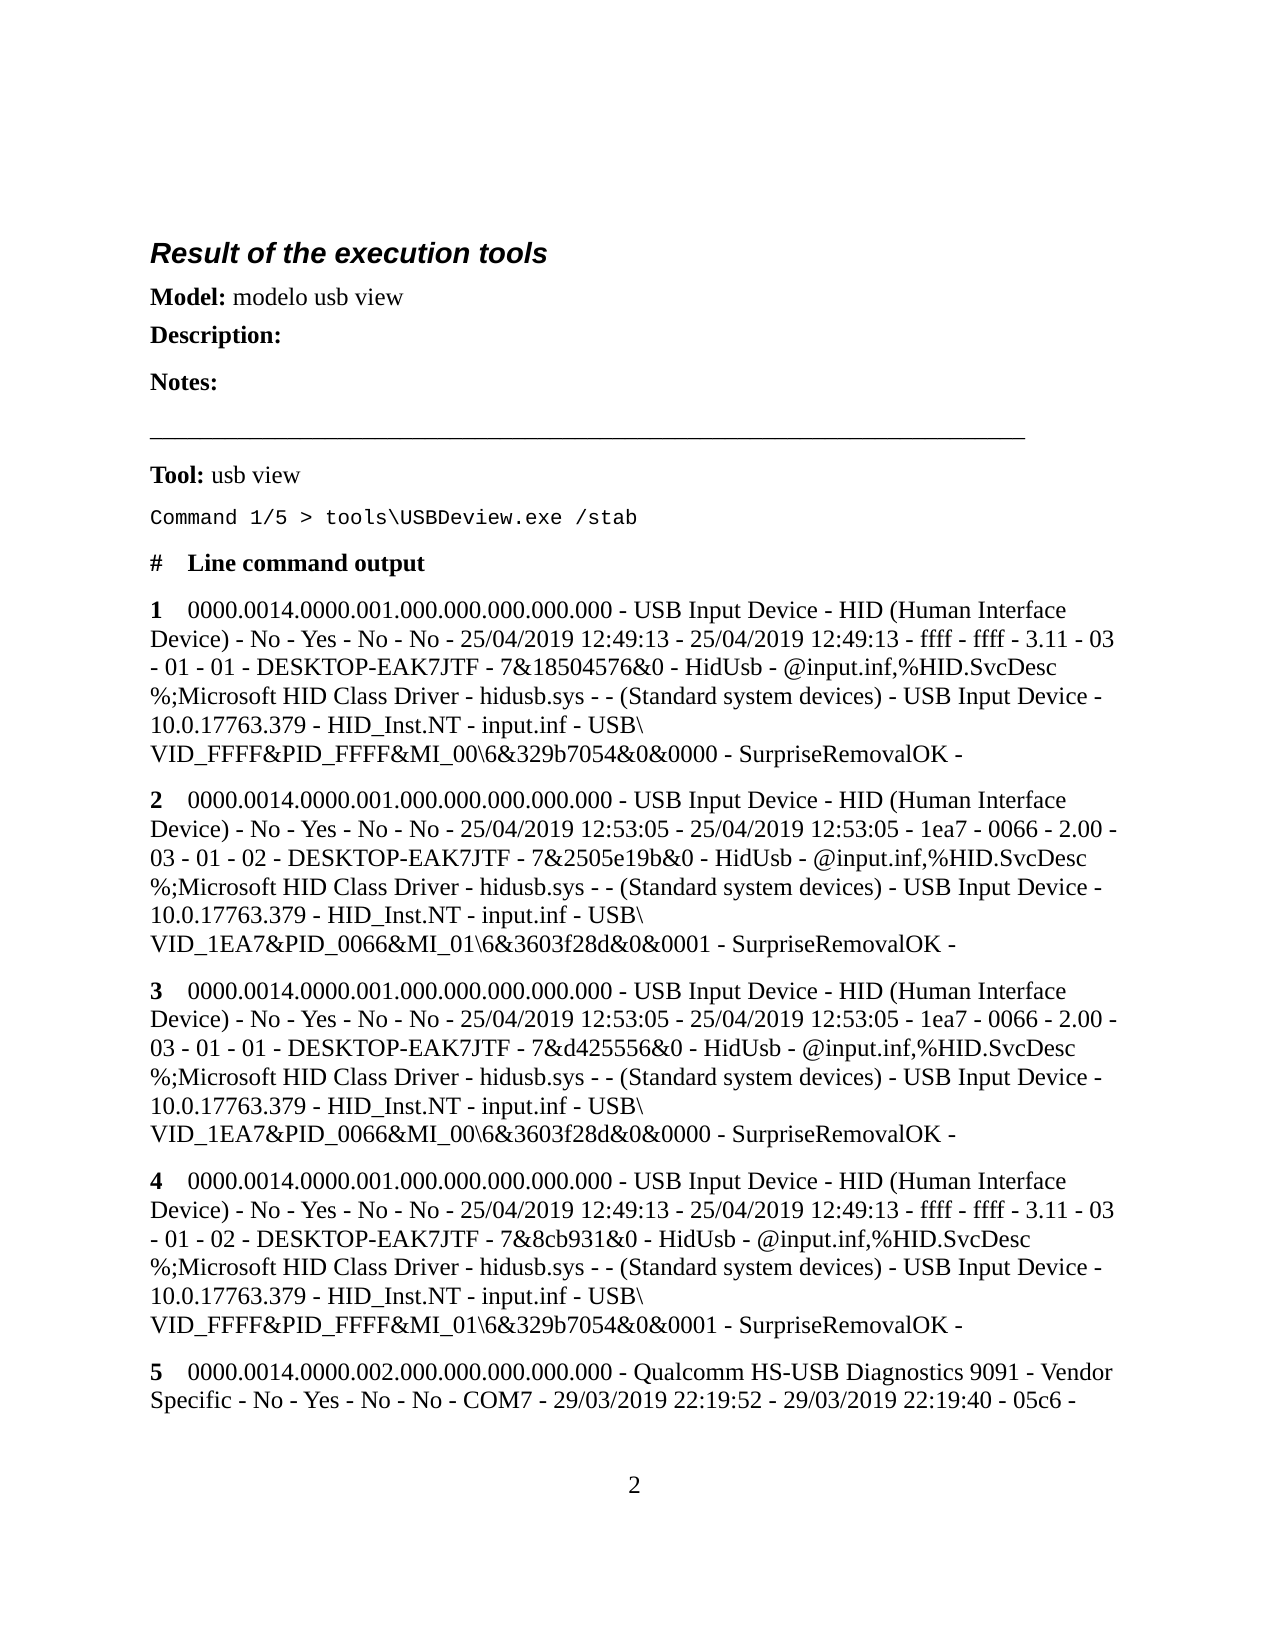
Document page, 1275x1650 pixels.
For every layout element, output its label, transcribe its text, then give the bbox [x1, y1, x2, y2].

text # Line command output [150, 548, 1125, 577]
text ______________________________________________________________________ [150, 413, 1125, 442]
text 1 0000.0014.0000.001.000.000.000.000.000 - USB Input Device - HID (Human Interface Device) - No - Yes - No - No - 25/04/2019 12:49:13 - 25/04/2019 12:49:13 - ffff - ffff - 3.11 - 03 - 01 - 01 - DESKTOP-EAK7JTF - 7&18504576&0 - HidUsb - @input.inf,%HID.SvcDesc%;Microsoft HID Class Driver - hidusb.sys - - (Standard system devices) - USB Input Device - 10.0.17763.379 - HID_Inst.NT - input.inf - USB\VID_FFFF&PID_FFFF&MI_00\6&329b7054&0&0000 - SurpriseRemovalOK - [150, 595, 1125, 767]
text Description: [150, 320, 1125, 349]
subtitle Result of the execution tools [150, 236, 1125, 270]
text Model: modelo usb view [150, 282, 1125, 311]
text 2 0000.0014.0000.001.000.000.000.000.000 - USB Input Device - HID (Human Interface Device) - No - Yes - No - No - 25/04/2019 12:53:05 - 25/04/2019 12:53:05 - 1ea7 - 0066 - 2.00 - 03 - 01 - 02 - DESKTOP-EAK7JTF - 7&2505e19b&0 - HidUsb - @input.inf,%HID.SvcDesc%;Microsoft HID Class Driver - hidusb.sys - - (Standard system devices) - USB Input Device - 10.0.17763.379 - HID_Inst.NT - input.inf - USB\VID_1EA7&PID_0066&MI_01\6&3603f28d&0&0001 - SurpriseRemovalOK - [150, 785, 1125, 958]
text 3 0000.0014.0000.001.000.000.000.000.000 - USB Input Device - HID (Human Interface Device) - No - Yes - No - No - 25/04/2019 12:53:05 - 25/04/2019 12:53:05 - 1ea7 - 0066 - 2.00 - 03 - 01 - 01 - DESKTOP-EAK7JTF - 7&d425556&0 - HidUsb - @input.inf,%HID.SvcDesc%;Microsoft HID Class Driver - hidusb.sys - - (Standard system devices) - USB Input Device - 10.0.17763.379 - HID_Inst.NT - input.inf - USB\VID_1EA7&PID_0066&MI_00\6&3603f28d&0&0000 - SurpriseRemovalOK - [150, 976, 1125, 1148]
text Command 1/5 > tools\USBDeview.exe /stab [150, 507, 1125, 530]
text Notes: [150, 367, 1125, 396]
text 4 0000.0014.0000.001.000.000.000.000.000 - USB Input Device - HID (Human Interface Device) - No - Yes - No - No - 25/04/2019 12:49:13 - 25/04/2019 12:49:13 - ffff - ffff - 3.11 - 03 - 01 - 02 - DESKTOP-EAK7JTF - 7&8cb931&0 - HidUsb - @input.inf,%HID.SvcDesc%;Microsoft HID Class Driver - hidusb.sys - - (Standard system devices) - USB Input Device - 10.0.17763.379 - HID_Inst.NT - input.inf - USB\VID_FFFF&PID_FFFF&MI_01\6&329b7054&0&0001 - SurpriseRemovalOK - [150, 1166, 1125, 1339]
text 5 0000.0014.0000.002.000.000.000.000.000 - Qualcomm HS-USB Diagnostics 9091 - Vendor Specific - No - Yes - No - No - COM7 - 29/03/2019 22:19:52 - 29/03/2019 22:19:40 - 05c6 [150, 1357, 1125, 1414]
text Tool: usb view [150, 460, 1125, 489]
